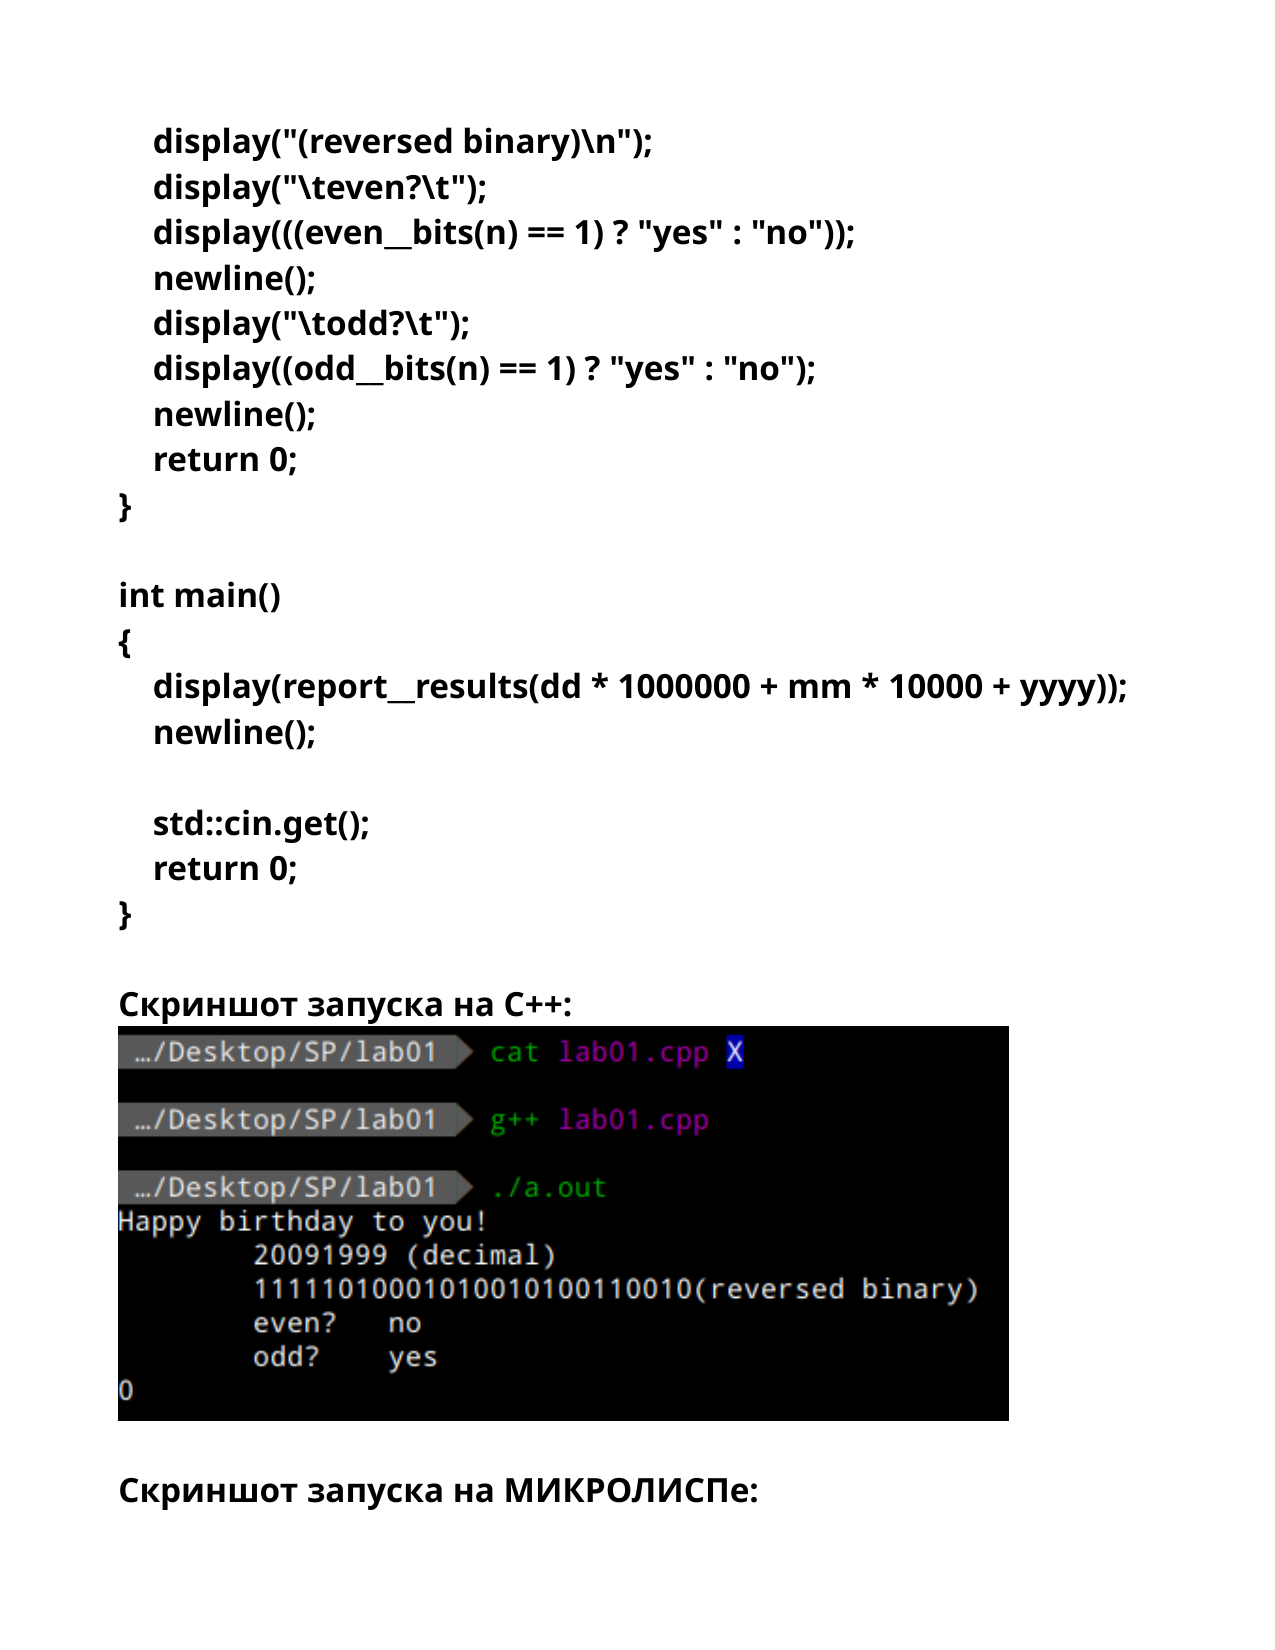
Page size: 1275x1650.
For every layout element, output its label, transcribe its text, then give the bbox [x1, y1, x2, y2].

text } [118, 890, 1157, 936]
text Скриншот запуска на С++: [118, 981, 1157, 1026]
text display("\teven?\t"); [118, 163, 1157, 209]
text Скриншот запуска на МИКРОЛИСПе: [118, 1466, 1157, 1512]
text newline(); [118, 254, 1157, 300]
text display("\todd?\t"); [118, 300, 1157, 345]
text display(report__results(dd * 1000000 + mm * 10000 + yyyy)); [118, 663, 1157, 708]
text } [118, 481, 1157, 527]
text int main() [118, 572, 1157, 618]
text { [118, 618, 1157, 663]
text newline(); [118, 391, 1157, 436]
text display(((even__bits(n) == 1) ? "yes" : "no")); [118, 209, 1157, 254]
text display("(reversed binary)\n"); [118, 118, 1157, 163]
text return 0; [118, 436, 1157, 481]
text display((odd__bits(n) == 1) ? "yes" : "no"); [118, 345, 1157, 391]
text std::cin.get(); [118, 799, 1157, 845]
picture [118, 1026, 1009, 1421]
text return 0; [118, 845, 1157, 890]
text newline(); [118, 708, 1157, 754]
